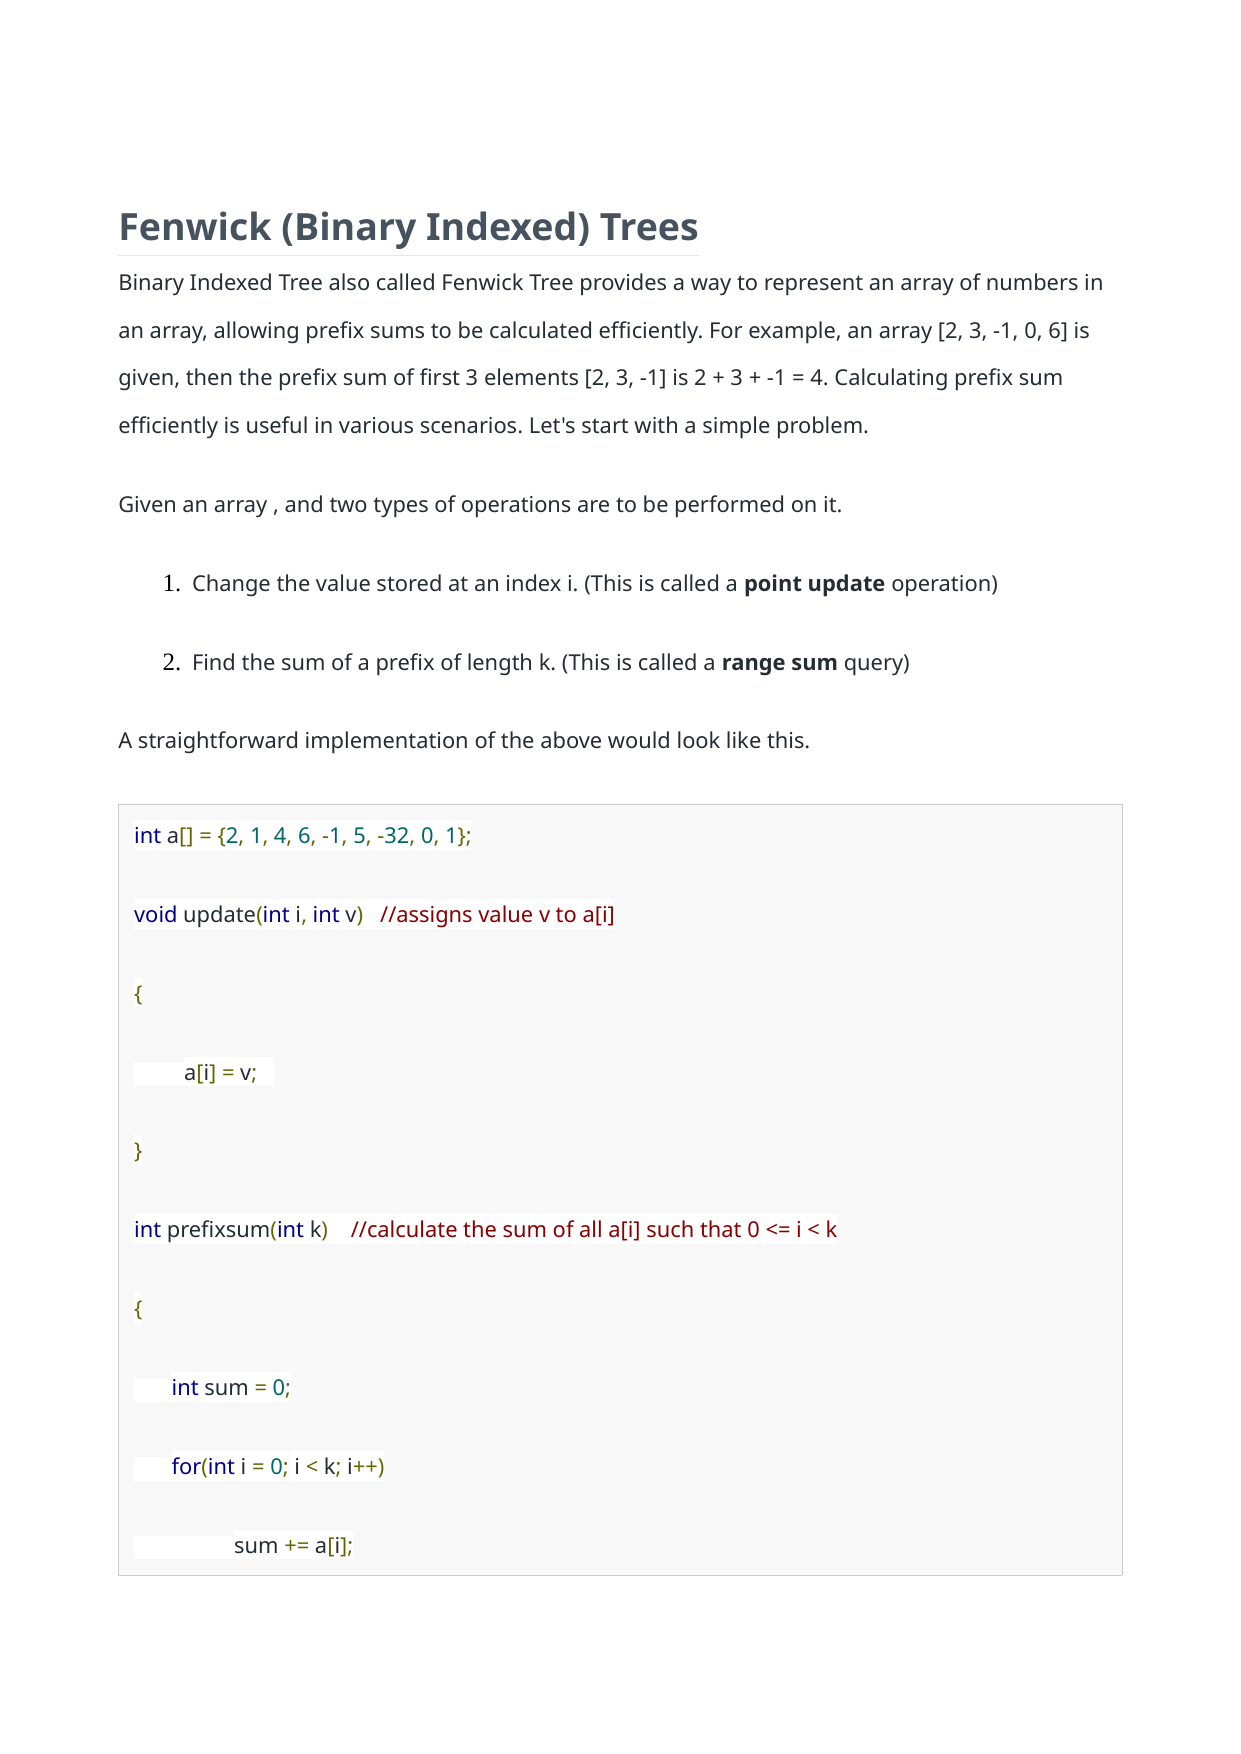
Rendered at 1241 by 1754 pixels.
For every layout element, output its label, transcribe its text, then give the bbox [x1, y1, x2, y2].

text int prefixsum(int k) //calculate the sum of all a[i] such that 0 <= i < k [119, 1198, 1122, 1244]
text a[i] = v; [119, 1041, 1122, 1086]
list Change the value stored at an index i. (This is called a point update operation) [162, 568, 1122, 597]
text A straightforward implementation of the above would look like this. [118, 725, 1122, 755]
text sum += a[i]; [119, 1514, 1122, 1575]
text { [119, 962, 1122, 1007]
text Binary Indexed Tree also called Fenwick Tree provides a way to represent an array of numbers in an array, allowing prefix sums to be calculated efficiently. For example, an array [2, 3, -1, 0, 6] is given, then the prefix sum of first 3 elements [2, 3, -1] is 2 + 3 + -1 = 4. Calculating prefix sum efficiently is useful in various scenarios. Let's start with a simple problem. [118, 267, 1122, 440]
text void update(int i, int v) //assigns value v to a[i] [119, 883, 1122, 929]
text } [119, 1120, 1122, 1165]
subtitle Fenwick (Binary Indexed) Trees [118, 201, 1122, 255]
list Find the sum of a prefix of length k. (This is called a range sum query) [162, 647, 1122, 676]
text for(int i = 0; i < k; i++) [119, 1435, 1122, 1481]
text int a[] = {2, 1, 4, 6, -1, 5, -32, 0, 1}; [119, 805, 1122, 850]
text { [119, 1277, 1122, 1323]
text Given an array , and two types of operations are to be performed on it. [118, 489, 1122, 519]
text int sum = 0; [119, 1356, 1122, 1402]
